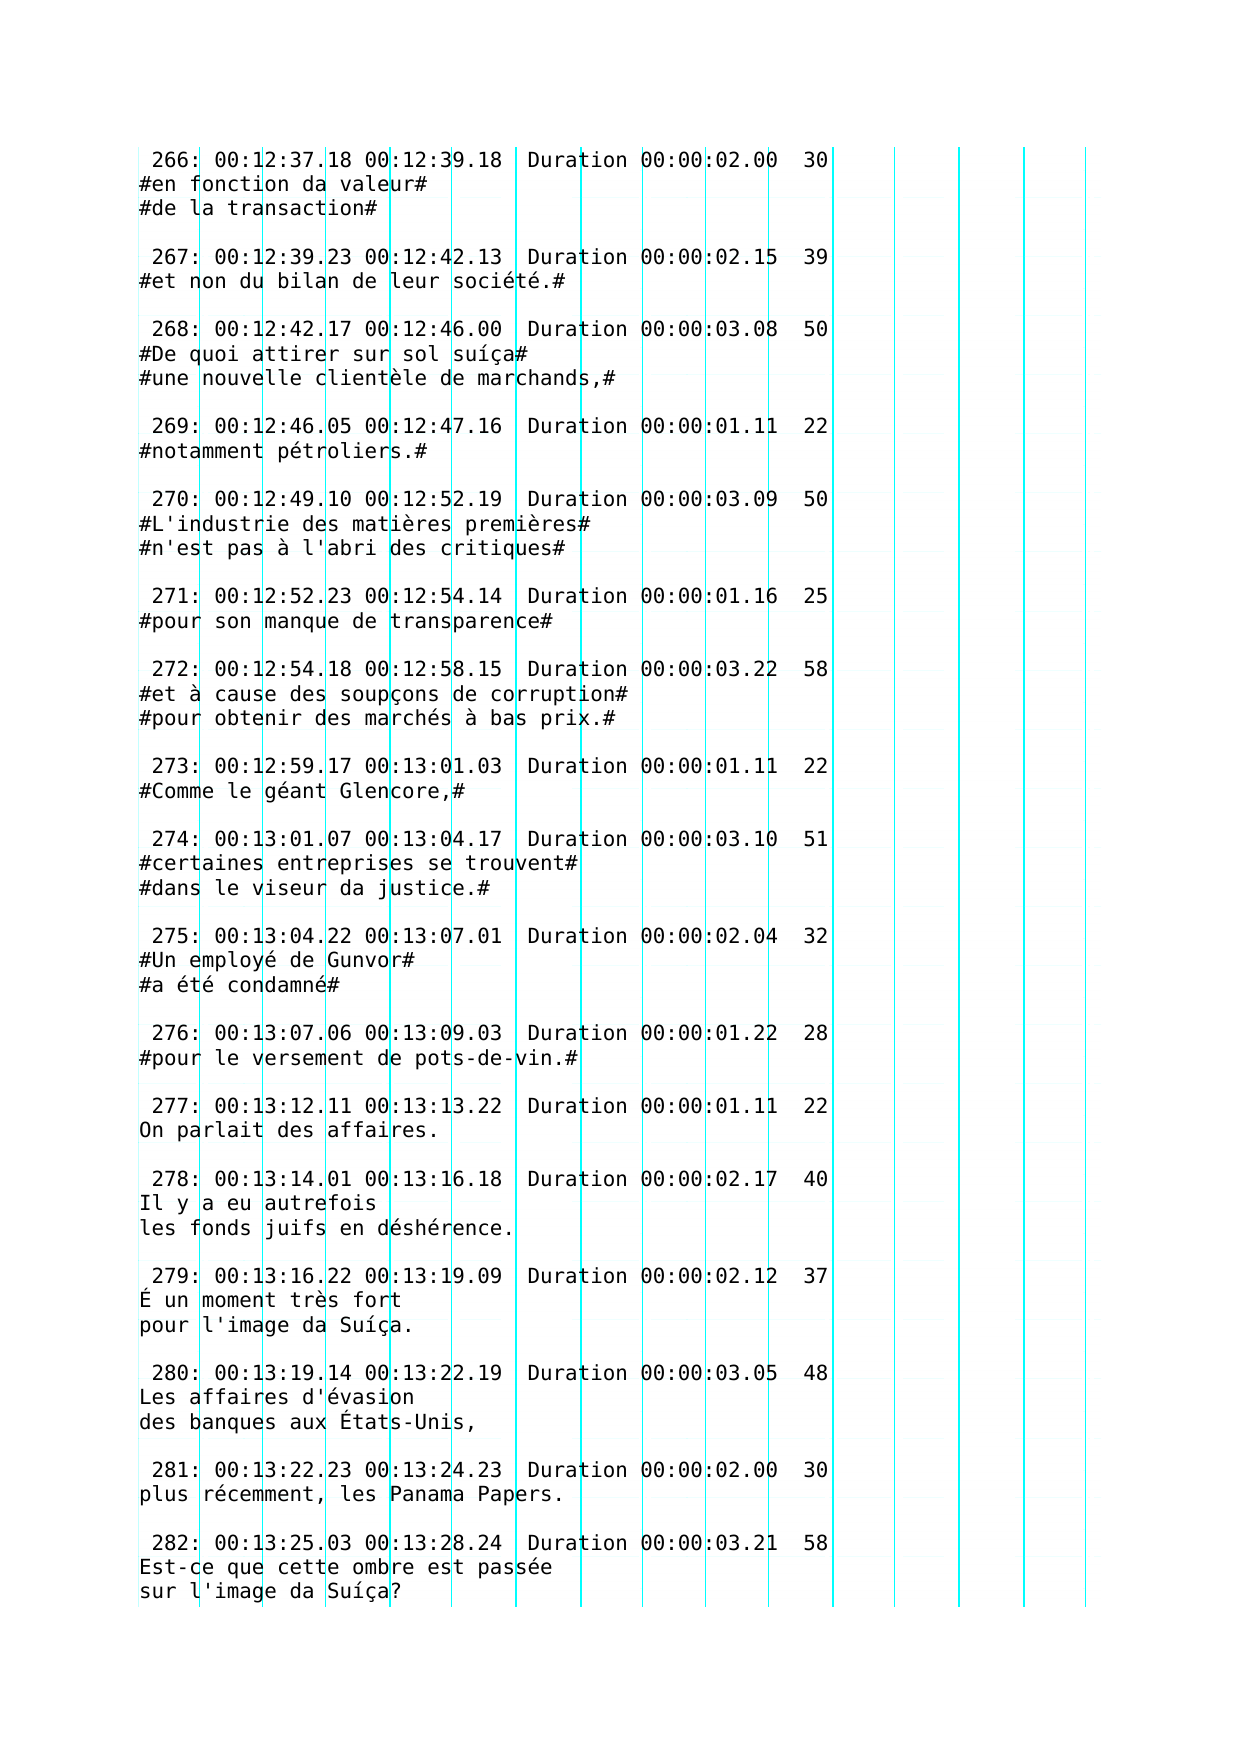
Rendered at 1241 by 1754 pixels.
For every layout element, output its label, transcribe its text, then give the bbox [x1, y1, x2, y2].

text plus récemment, les Panama Papers. [139, 1482, 1101, 1507]
text 271: 00:12:52.23 00:12:54.14 Duration 00:00:01.16 25 [139, 584, 1101, 609]
text #pour son manque de transparence# [139, 609, 1101, 633]
text #et non du bilan de leur société.# [139, 269, 1101, 293]
text #n'est pas à l'abri des critiques# [139, 536, 1101, 560]
text 274: 00:13:01.07 00:13:04.17 Duration 00:00:03.10 51 [139, 827, 1101, 851]
text #et à cause des soupçons de corruption# [139, 682, 1101, 706]
text 269: 00:12:46.05 00:12:47.16 Duration 00:00:01.11 22 [139, 414, 1101, 439]
text 266: 00:12:37.18 00:12:39.18 Duration 00:00:02.00 30 [139, 148, 1101, 172]
text 282: 00:13:25.03 00:13:28.24 Duration 00:00:03.21 58 [139, 1531, 1101, 1555]
text 268: 00:12:42.17 00:12:46.00 Duration 00:00:03.08 50 [139, 317, 1101, 342]
text des banques aux États-Unis, [139, 1410, 1101, 1434]
text les fonds juifs en déshérence. [139, 1216, 1101, 1240]
text #dans le viseur da justice.# [139, 876, 1101, 900]
text #notamment pétroliers.# [139, 439, 1101, 463]
text #certaines entreprises se trouvent# [139, 851, 1101, 876]
text #Un employé de Gunvor# [139, 948, 1101, 973]
text Il y a eu autrefois [139, 1191, 1101, 1216]
text #L'industrie des matières premières# [139, 512, 1101, 536]
text 276: 00:13:07.06 00:13:09.03 Duration 00:00:01.22 28 [139, 1021, 1101, 1046]
text 278: 00:13:14.01 00:13:16.18 Duration 00:00:02.17 40 [139, 1167, 1101, 1191]
text sur l'image da Suíça? [139, 1579, 1101, 1604]
text 275: 00:13:04.22 00:13:07.01 Duration 00:00:02.04 32 [139, 924, 1101, 948]
text Est-ce que cette ombre est passée [139, 1555, 1101, 1579]
text pour l'image da Suíça. [139, 1313, 1101, 1337]
text 279: 00:13:16.22 00:13:19.09 Duration 00:00:02.12 37 [139, 1264, 1101, 1288]
text 267: 00:12:39.23 00:12:42.13 Duration 00:00:02.15 39 [139, 245, 1101, 269]
text 281: 00:13:22.23 00:13:24.23 Duration 00:00:02.00 30 [139, 1458, 1101, 1482]
text #pour obtenir des marchés à bas prix.# [139, 706, 1101, 730]
text É un moment très fort [139, 1288, 1101, 1313]
text #a été condamné# [139, 973, 1101, 997]
text #de la transaction# [139, 196, 1101, 220]
text 273: 00:12:59.17 00:13:01.03 Duration 00:00:01.11 22 [139, 754, 1101, 779]
picture [138, 147, 1102, 1607]
text #une nouvelle clientèle de marchands,# [139, 366, 1101, 390]
text 280: 00:13:19.14 00:13:22.19 Duration 00:00:03.05 48 [139, 1361, 1101, 1385]
text Les affaires d'évasion [139, 1385, 1101, 1410]
text #Comme le géant Glencore,# [139, 779, 1101, 803]
text On parlait des affaires. [139, 1118, 1101, 1143]
text 270: 00:12:49.10 00:12:52.19 Duration 00:00:03.09 50 [139, 487, 1101, 512]
text #en fonction da valeur# [139, 172, 1101, 196]
text #pour le versement de pots-de-vin.# [139, 1046, 1101, 1070]
text #De quoi attirer sur sol suíça# [139, 342, 1101, 366]
text 272: 00:12:54.18 00:12:58.15 Duration 00:00:03.22 58 [139, 657, 1101, 682]
text 277: 00:13:12.11 00:13:13.22 Duration 00:00:01.11 22 [139, 1094, 1101, 1118]
